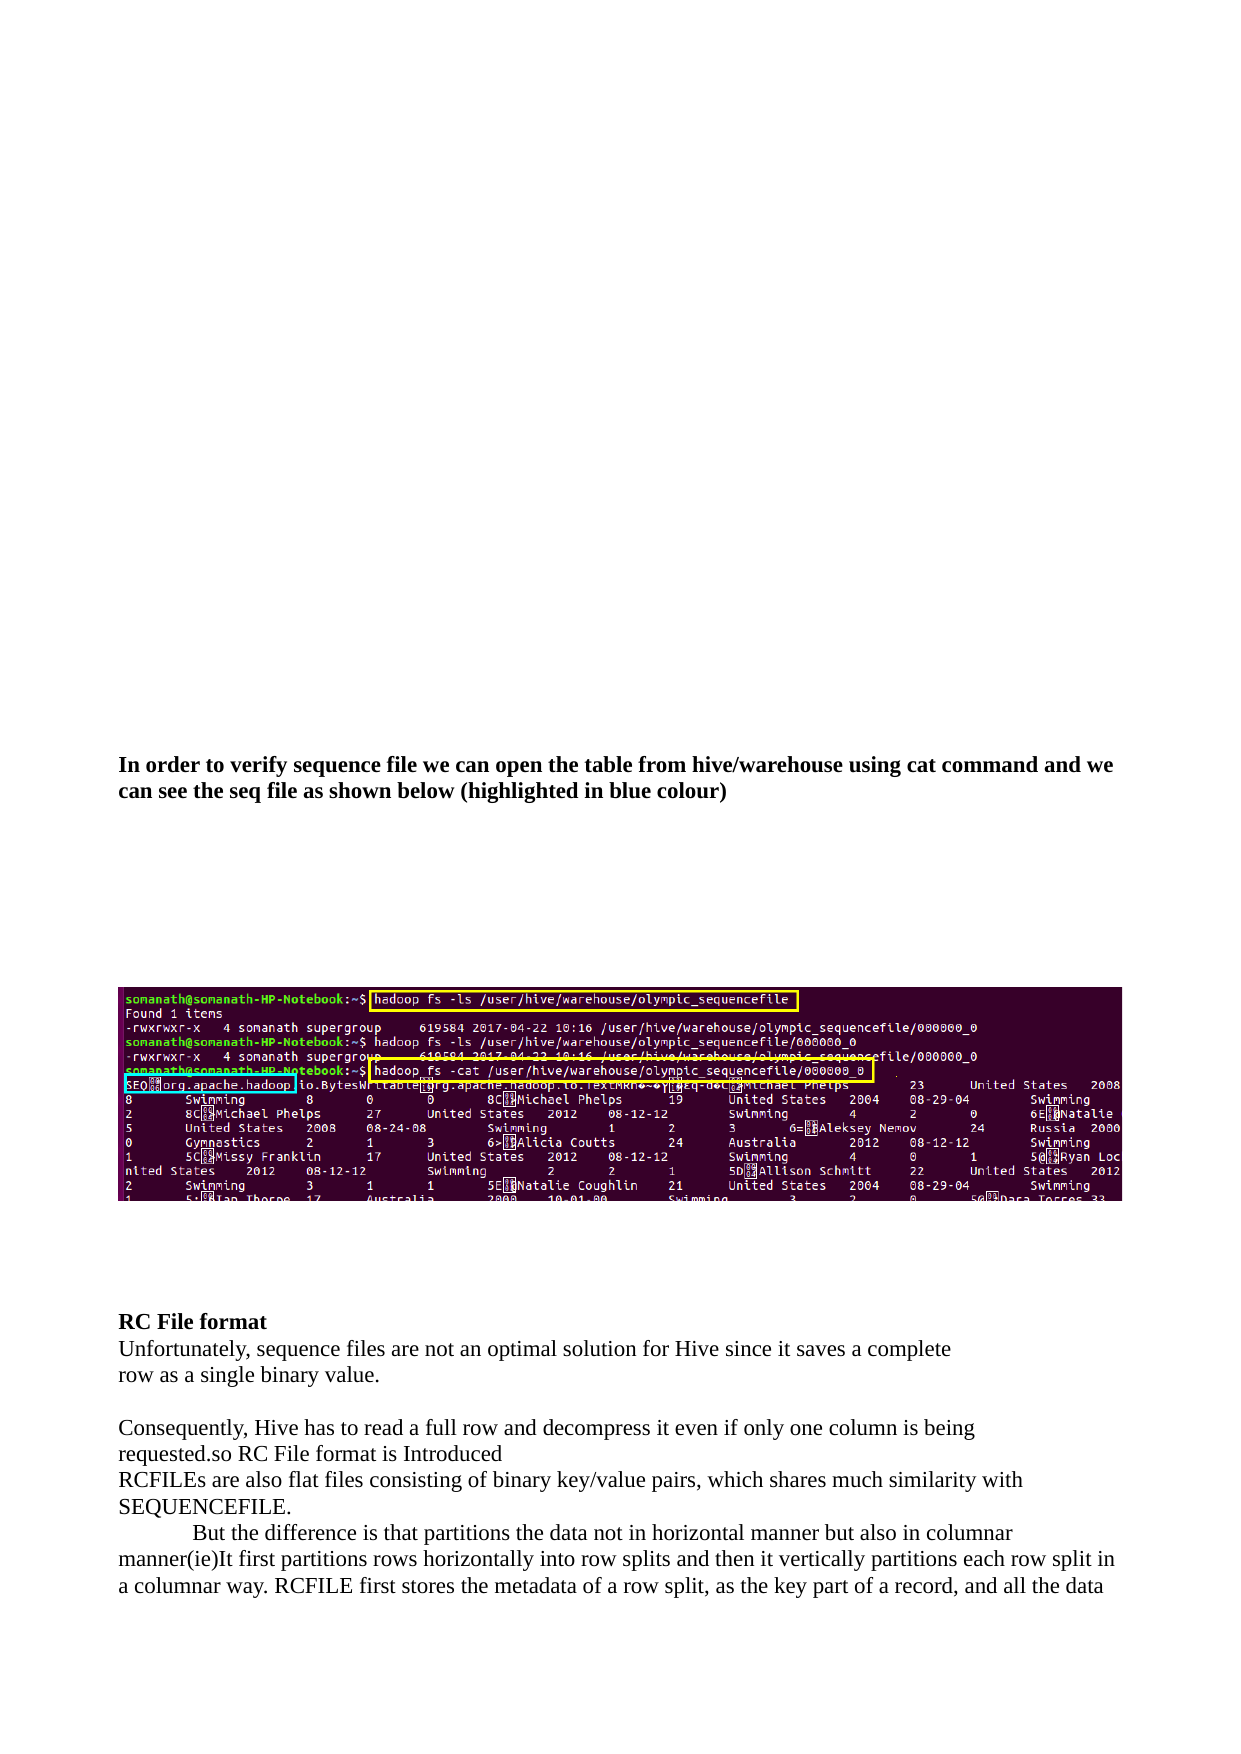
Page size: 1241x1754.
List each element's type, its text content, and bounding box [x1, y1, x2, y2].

text row as a single binary value. [118, 1361, 1122, 1387]
text requested.so RC File format is Introduced RCFILEs are also flat files consisting of binary key/value pairs, which shares much similarity with SEQUENCEFILE. [118, 1440, 1122, 1519]
text But the difference is that partitions the data not in horizontal manner but also in columnar manner(ie)It first partitions rows horizontally into row splits and then it vertically partitions each row split in a columnar way. RCFILE first stores the metadata of a row split, as the key part of a record, and all the data [118, 1519, 1122, 1598]
text RC File format [118, 1308, 1122, 1334]
text In order to verify sequence file we can open the table from hive/warehouse using cat command and we can see the seq file as shown below (highlighted in blue colour) [118, 751, 1122, 803]
text Consequently, Hive has to read a full row and decompress it even if only one column is being [118, 1414, 1122, 1440]
text Unfortunately, sequence files are not an optimal solution for Hive since it saves a complete [118, 1334, 1122, 1361]
